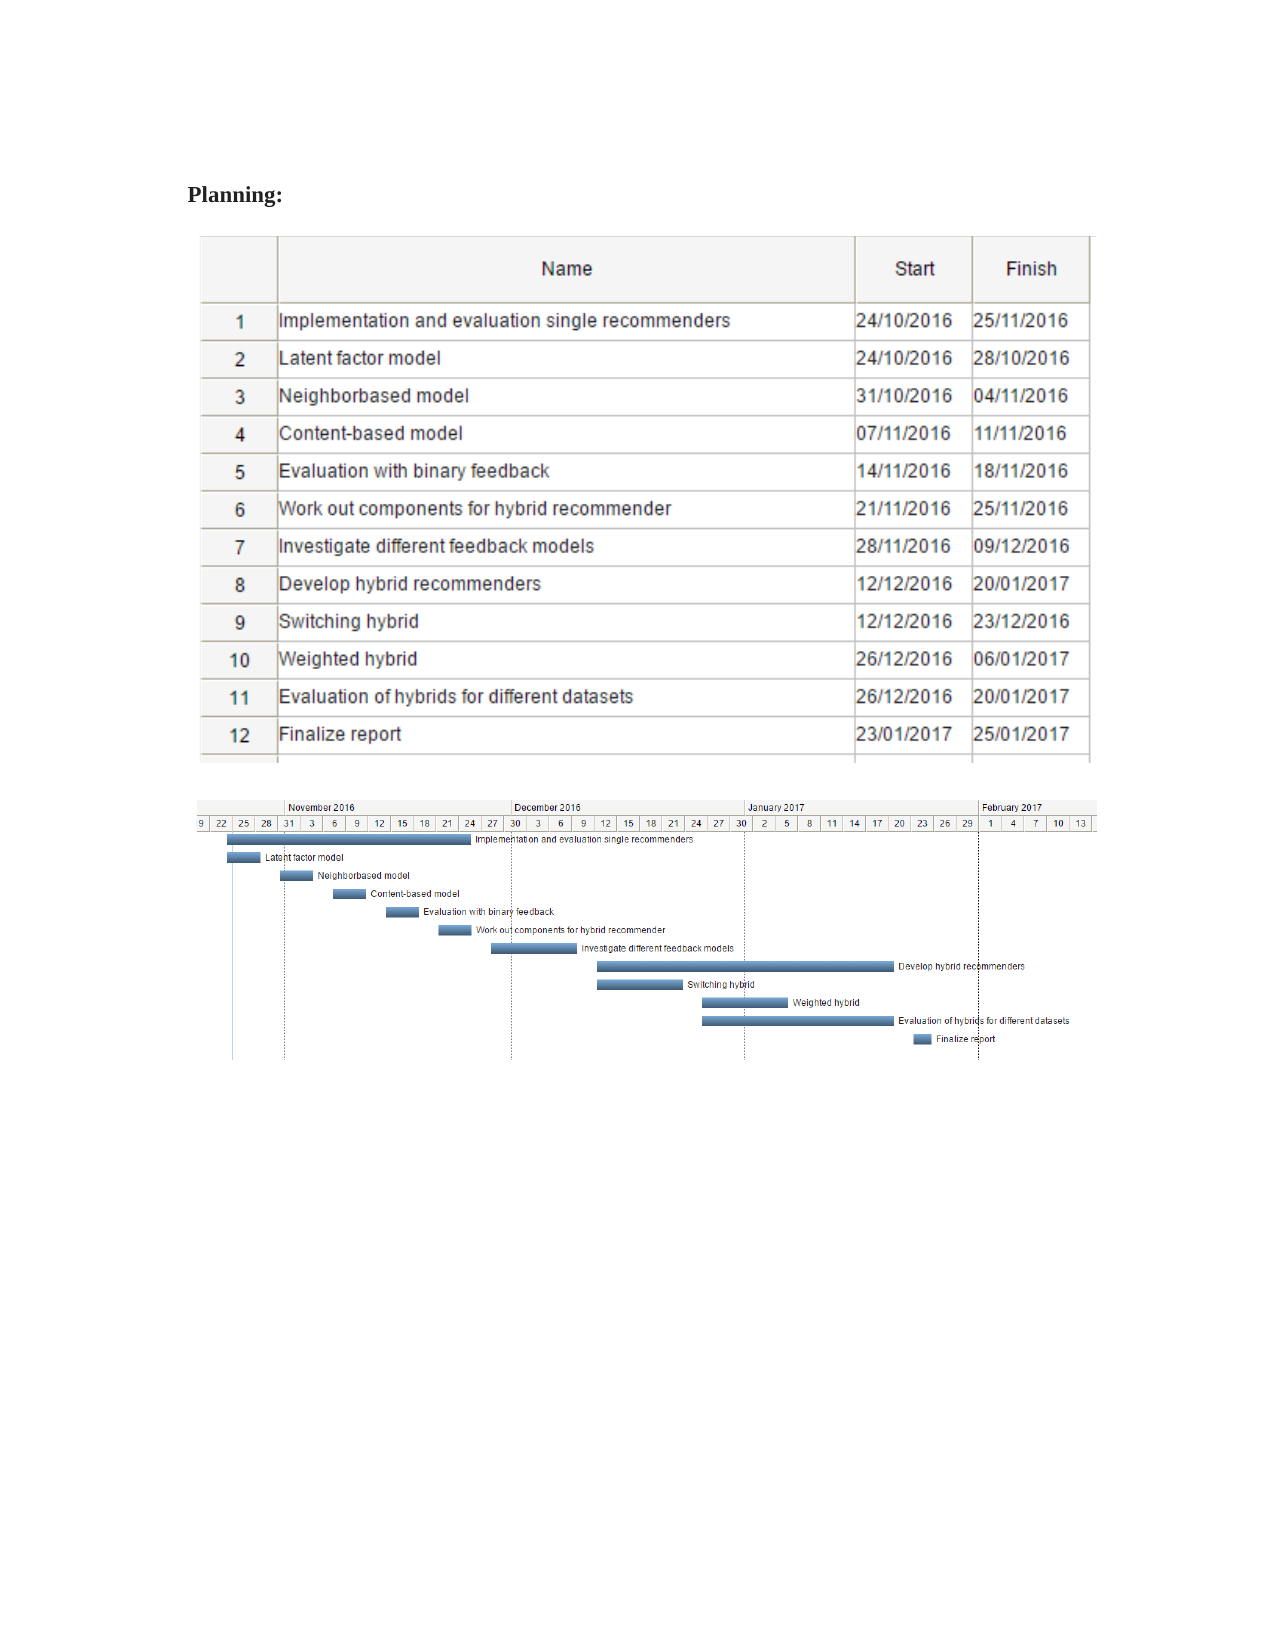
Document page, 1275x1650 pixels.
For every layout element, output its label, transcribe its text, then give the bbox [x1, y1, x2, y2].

picture [196, 800, 1097, 1060]
picture [199, 236, 1097, 763]
text Planning: [187, 181, 1087, 208]
